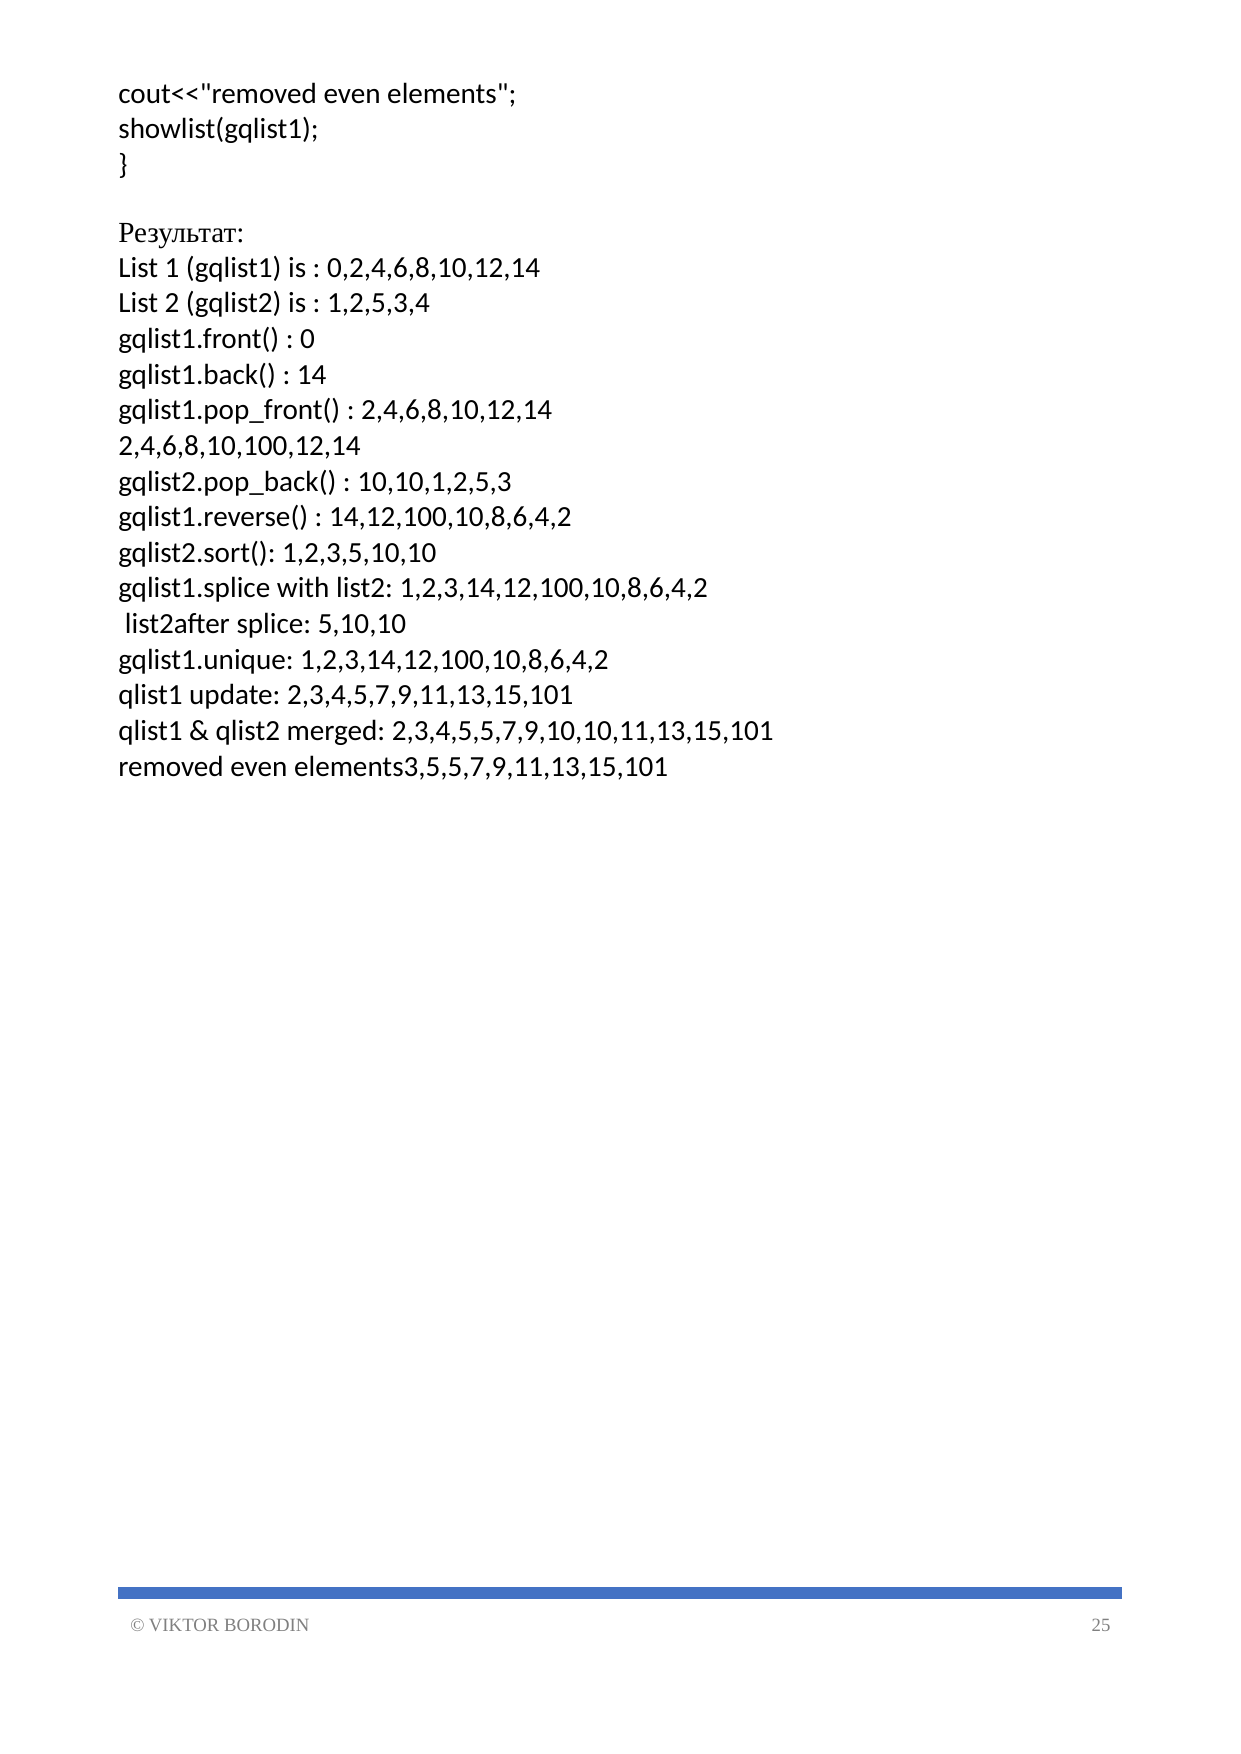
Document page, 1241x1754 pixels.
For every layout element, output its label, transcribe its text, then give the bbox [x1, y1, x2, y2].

text gqlist1.back() : 14 [118, 356, 1122, 391]
text gqlist1.splice with list2: 1,2,3,14,12,100,10,8,6,4,2 [118, 569, 1122, 605]
text removed even elements3,5,5,7,9,11,13,15,101 [118, 748, 1122, 783]
text gqlist1.unique: 1,2,3,14,12,100,10,8,6,4,2 [118, 641, 1122, 676]
text showlist(gqlist1); [118, 111, 1122, 146]
text cout<<"removed even elements"; [118, 75, 1122, 111]
text qlist1 & qlist2 merged: 2,3,4,5,5,7,9,10,10,11,13,15,101 [118, 712, 1122, 748]
text 2,4,6,8,10,100,12,14 [118, 427, 1122, 463]
text gqlist1.pop_front() : 2,4,6,8,10,12,14 [118, 391, 1122, 427]
text qlist1 update: 2,3,4,5,7,9,11,13,15,101 [118, 676, 1122, 712]
text gqlist1.reverse() : 14,12,100,10,8,6,4,2 [118, 498, 1122, 534]
text List 1 (gqlist1) is : 0,2,4,6,8,10,12,14 [118, 249, 1122, 284]
text gqlist1.front() : 0 [118, 320, 1122, 356]
text Результат: [118, 215, 1122, 249]
text list2after splice: 5,10,10 [118, 605, 1122, 641]
text gqlist2.sort(): 1,2,3,5,10,10 [118, 534, 1122, 569]
text } [118, 146, 1122, 182]
text List 2 (gqlist2) is : 1,2,5,3,4 [118, 284, 1122, 320]
text gqlist2.pop_back() : 10,10,1,2,5,3 [118, 463, 1122, 498]
